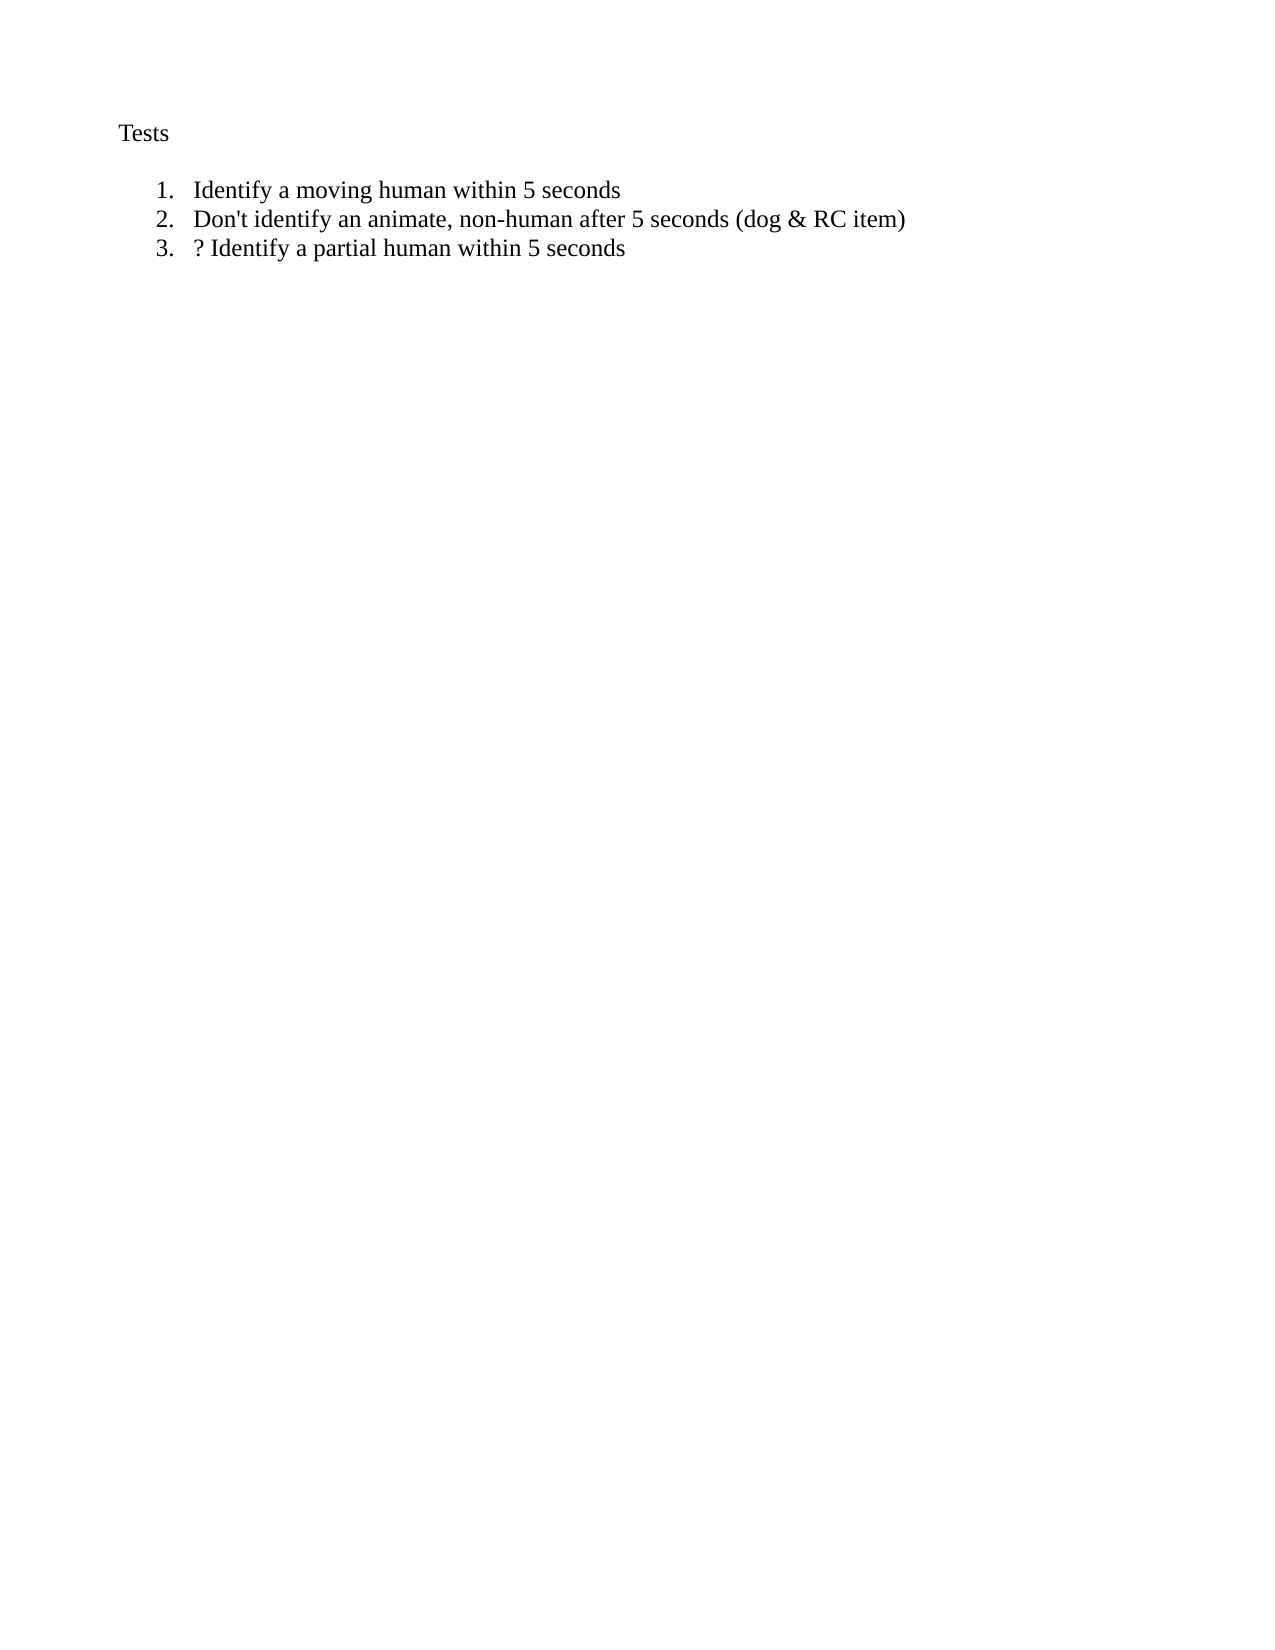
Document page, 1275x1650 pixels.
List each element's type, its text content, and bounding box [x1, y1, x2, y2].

list Don't identify an animate, non-human after 5 seconds (dog & RC item) [156, 204, 1157, 233]
list Identify a moving human within 5 seconds [156, 176, 1157, 204]
text Tests [118, 118, 1157, 147]
list ? Identify a partial human within 5 seconds [156, 233, 1157, 262]
